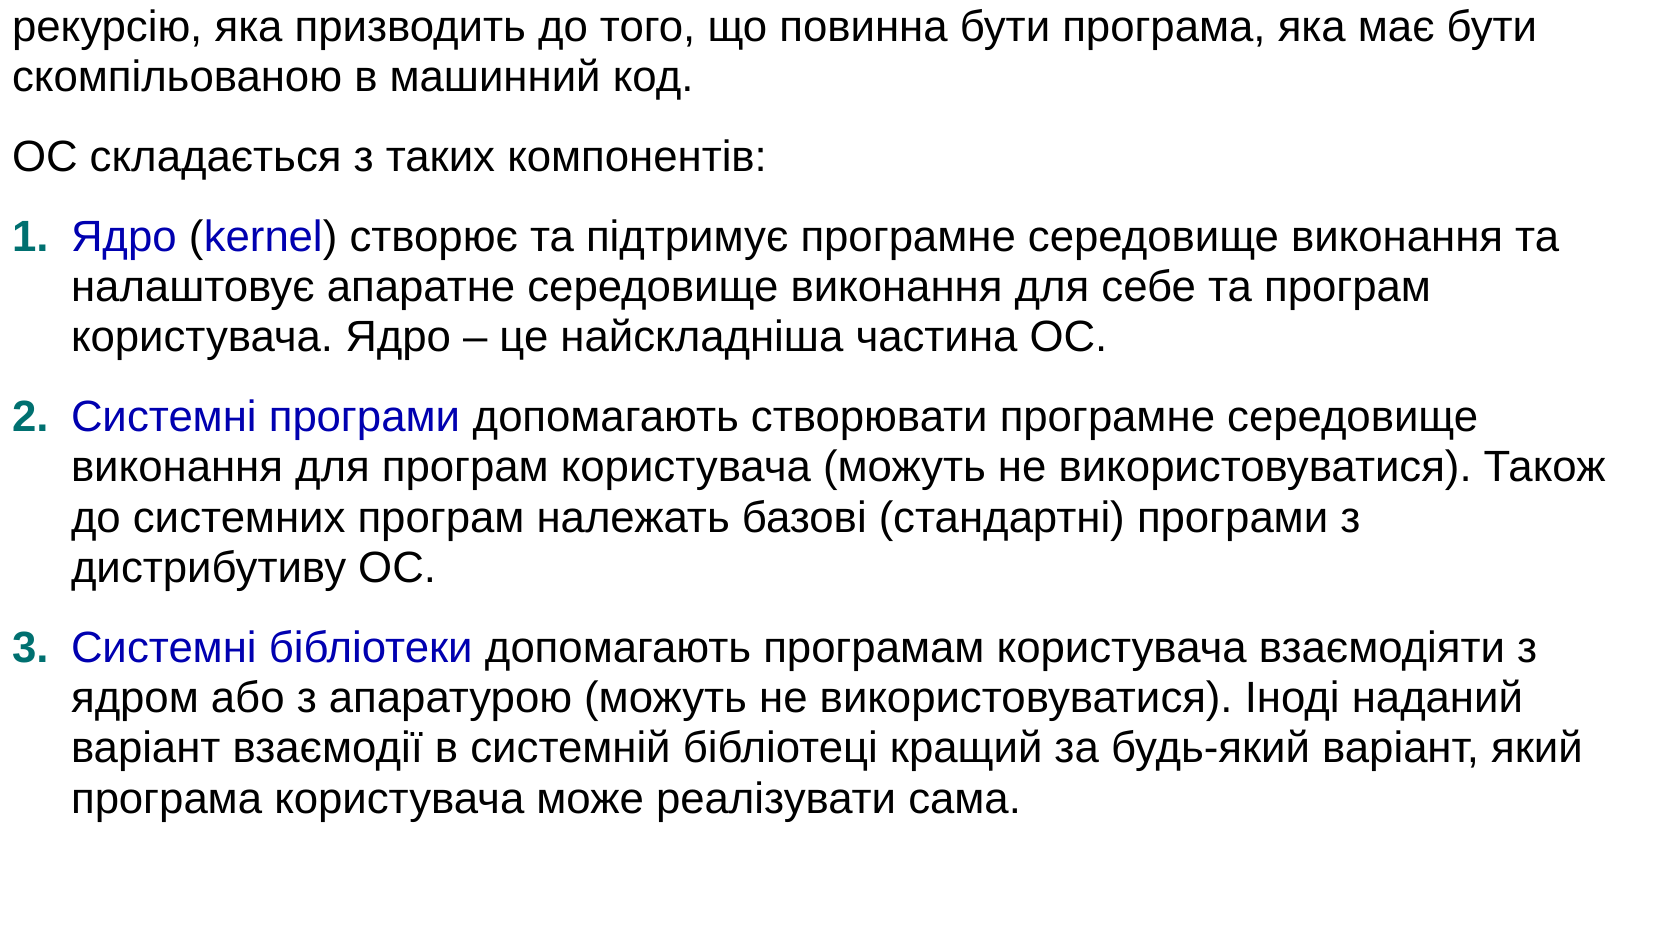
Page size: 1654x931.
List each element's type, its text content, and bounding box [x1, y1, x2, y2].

text рекурсію, яка призводить до того, що повинна бути програма, яка має бути скомпільованою в машинний код. [12, 0, 1642, 101]
list Системні програми допомагають створювати програмне середовище виконання для програм користувача (можуть не використовуватися). Також до системних програм належать базові (стандартні) програми з дистрибутиву ОС. [12, 390, 1642, 592]
list Системні бібліотеки допомагають програмам користувача взаємодіяти з ядром або з апаратурою (можуть не використовуватися). Іноді наданий варіант взаємодії в системній бібліотеці кращий за будь-який варіант, який програма користувача може реалізувати сама. [12, 621, 1642, 822]
list Ядро (kernel) створює та підтримує програмне середовище виконання та налаштовує апаратне середовище виконання для себе та програм користувача. Ядро – це найскладніша частина ОС. [12, 210, 1642, 361]
text ОС складається з таких компонентів: [12, 130, 1642, 180]
